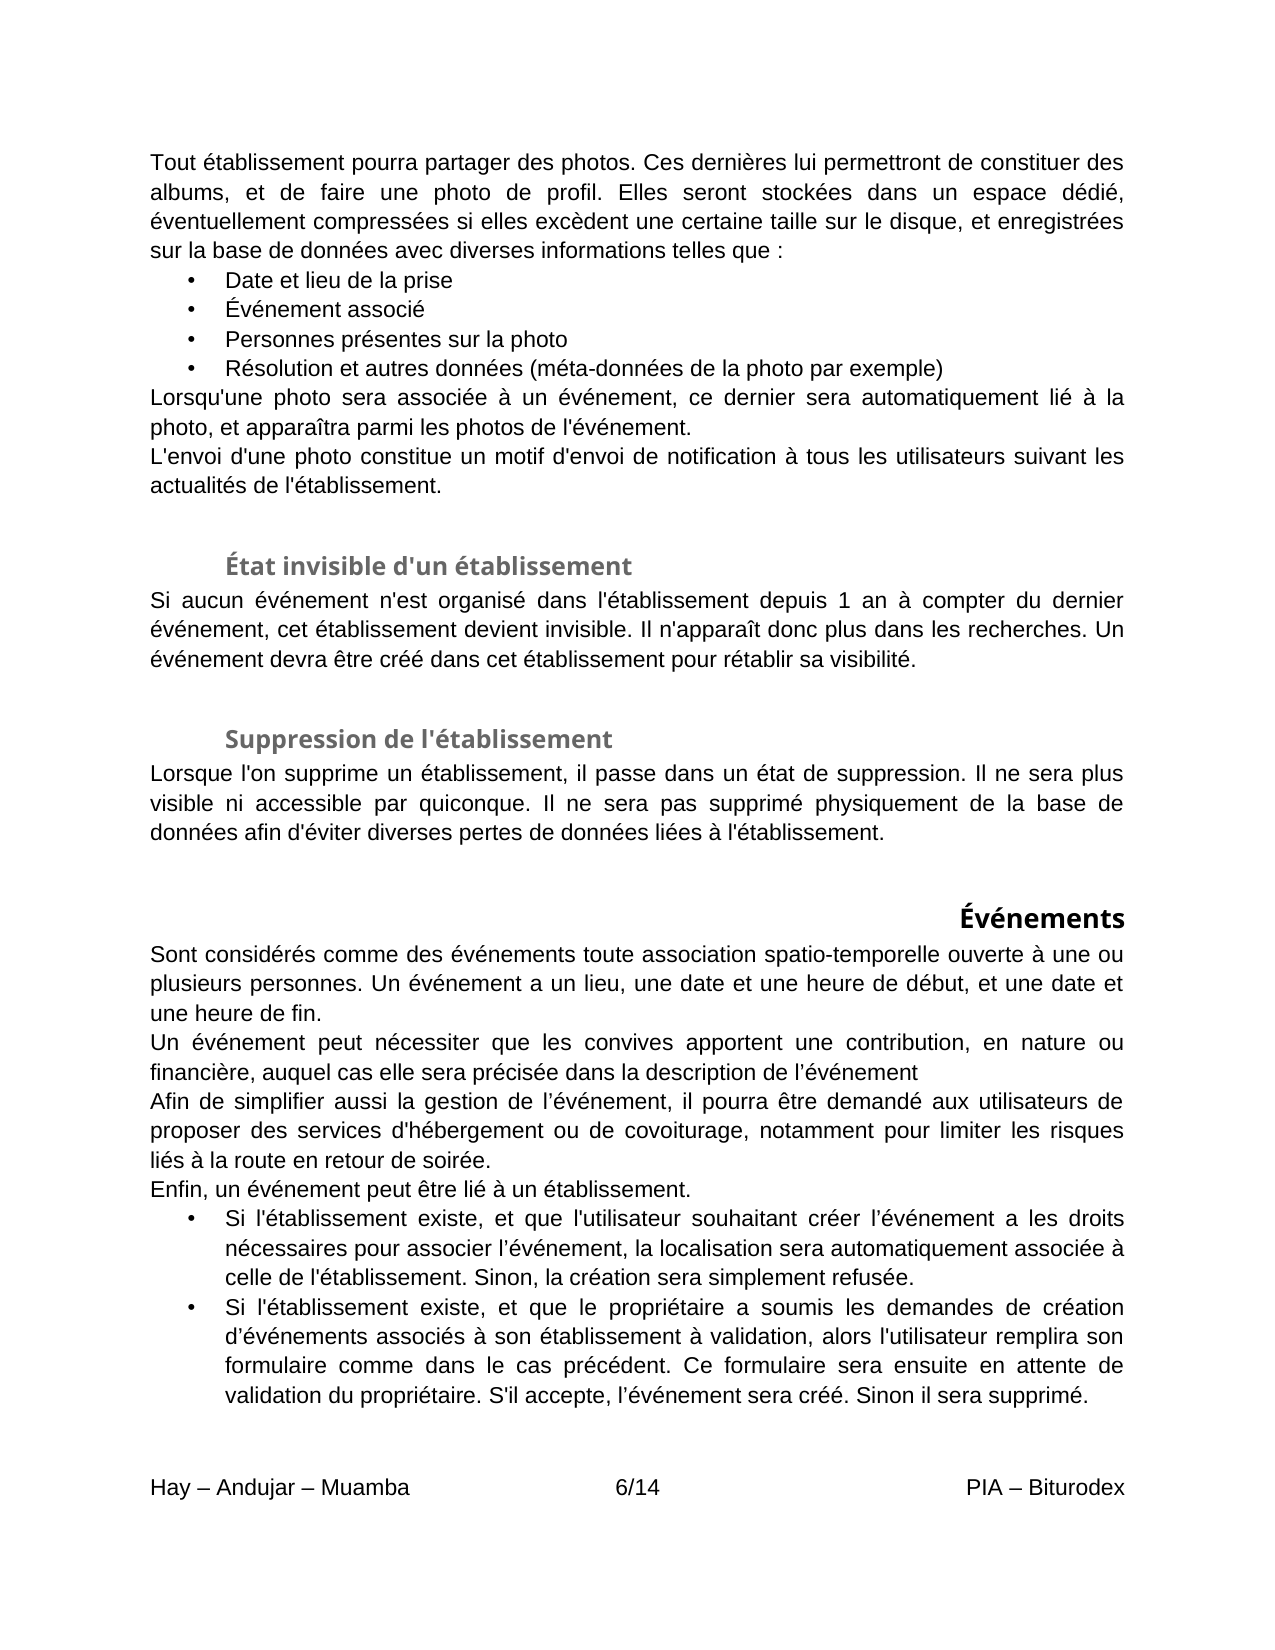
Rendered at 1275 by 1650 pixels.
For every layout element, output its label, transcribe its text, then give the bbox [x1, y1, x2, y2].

list Résolution et autres données (méta-données de la photo par exemple) [187, 356, 1125, 381]
subtitle Suppression de l'établissement [150, 722, 1125, 756]
text Sont considérés comme des événements toute association spatio-temporelle ouverte à une ou plusieurs personnes. Un événement a un lieu, une date et une heure de début, et une date et une heure de fin. [150, 942, 1125, 1026]
text Un événement peut nécessiter que les convives apportent une contribution, en nature ou financière, auquel cas elle sera précisée dans la description de l’événement [150, 1030, 1125, 1085]
list Date et lieu de la prise [187, 267, 1125, 293]
text Lorsqu'une photo sera associée à un événement, ce dernier sera automatiquement lié à la photo, et apparaîtra parmi les photos de l'événement. [150, 385, 1125, 440]
subtitle État invisible d'un établissement [150, 548, 1125, 583]
text Enfin, un événement peut être lié à un établissement. [150, 1177, 1125, 1202]
text Afin de simplifier aussi la gestion de l’événement, il pourra être demandé aux utilisateurs de proposer des services d'hébergement ou de covoiturage, notamment pour limiter les risques liés à la route en retour de soirée. [150, 1089, 1125, 1173]
list Personnes présentes sur la photo [187, 326, 1125, 352]
text Tout établissement pourra partager des photos. Ces dernières lui permettront de constituer des albums, et de faire une photo de profil. Elles seront stockées dans un espace dédié, éventuellement compressées si elles excèdent une certaine taille sur le disque, et enregistrées sur la base de données avec diverses informations telles que : [150, 150, 1125, 264]
list Événement associé [187, 297, 1125, 322]
text L'envoi d'une photo constitue un motif d'envoi de notification à tous les utilisateurs suivant les actualités de l'établissement. [150, 444, 1125, 499]
text Lorsque l'on supprime un établissement, il passe dans un état de suppression. Il ne sera plus visible ni accessible par quiconque. Il ne sera pas supprimé physiquement de la base de données afin d'éviter diverses pertes de données liées à l'établissement. [150, 761, 1125, 845]
list Si l'établissement existe, et que le propriétaire a soumis les demandes de création d’événements associés à son établissement à validation, alors l'utilisateur remplira son formulaire comme dans le cas précédent. Ce formulaire sera ensuite en attente de validation du propriétaire. S'il accepte, l’événement sera créé. Sinon il sera supprimé. [187, 1294, 1125, 1408]
list Si l'établissement existe, et que l'utilisateur souhaitant créer l’événement a les droits nécessaires pour associer l’événement, la localisation sera automatiquement associée à celle de l'établissement. Sinon, la création sera simplement refusée. [187, 1206, 1125, 1291]
text Si aucun événement n'est organisé dans l'établissement depuis 1 an à compter du dernier événement, cet établissement devient invisible. Il n'apparaît donc plus dans les recherches. Un événement devra être créé dans cet établissement pour rétablir sa visibilité. [150, 588, 1125, 672]
subtitle Événements [150, 899, 1125, 936]
